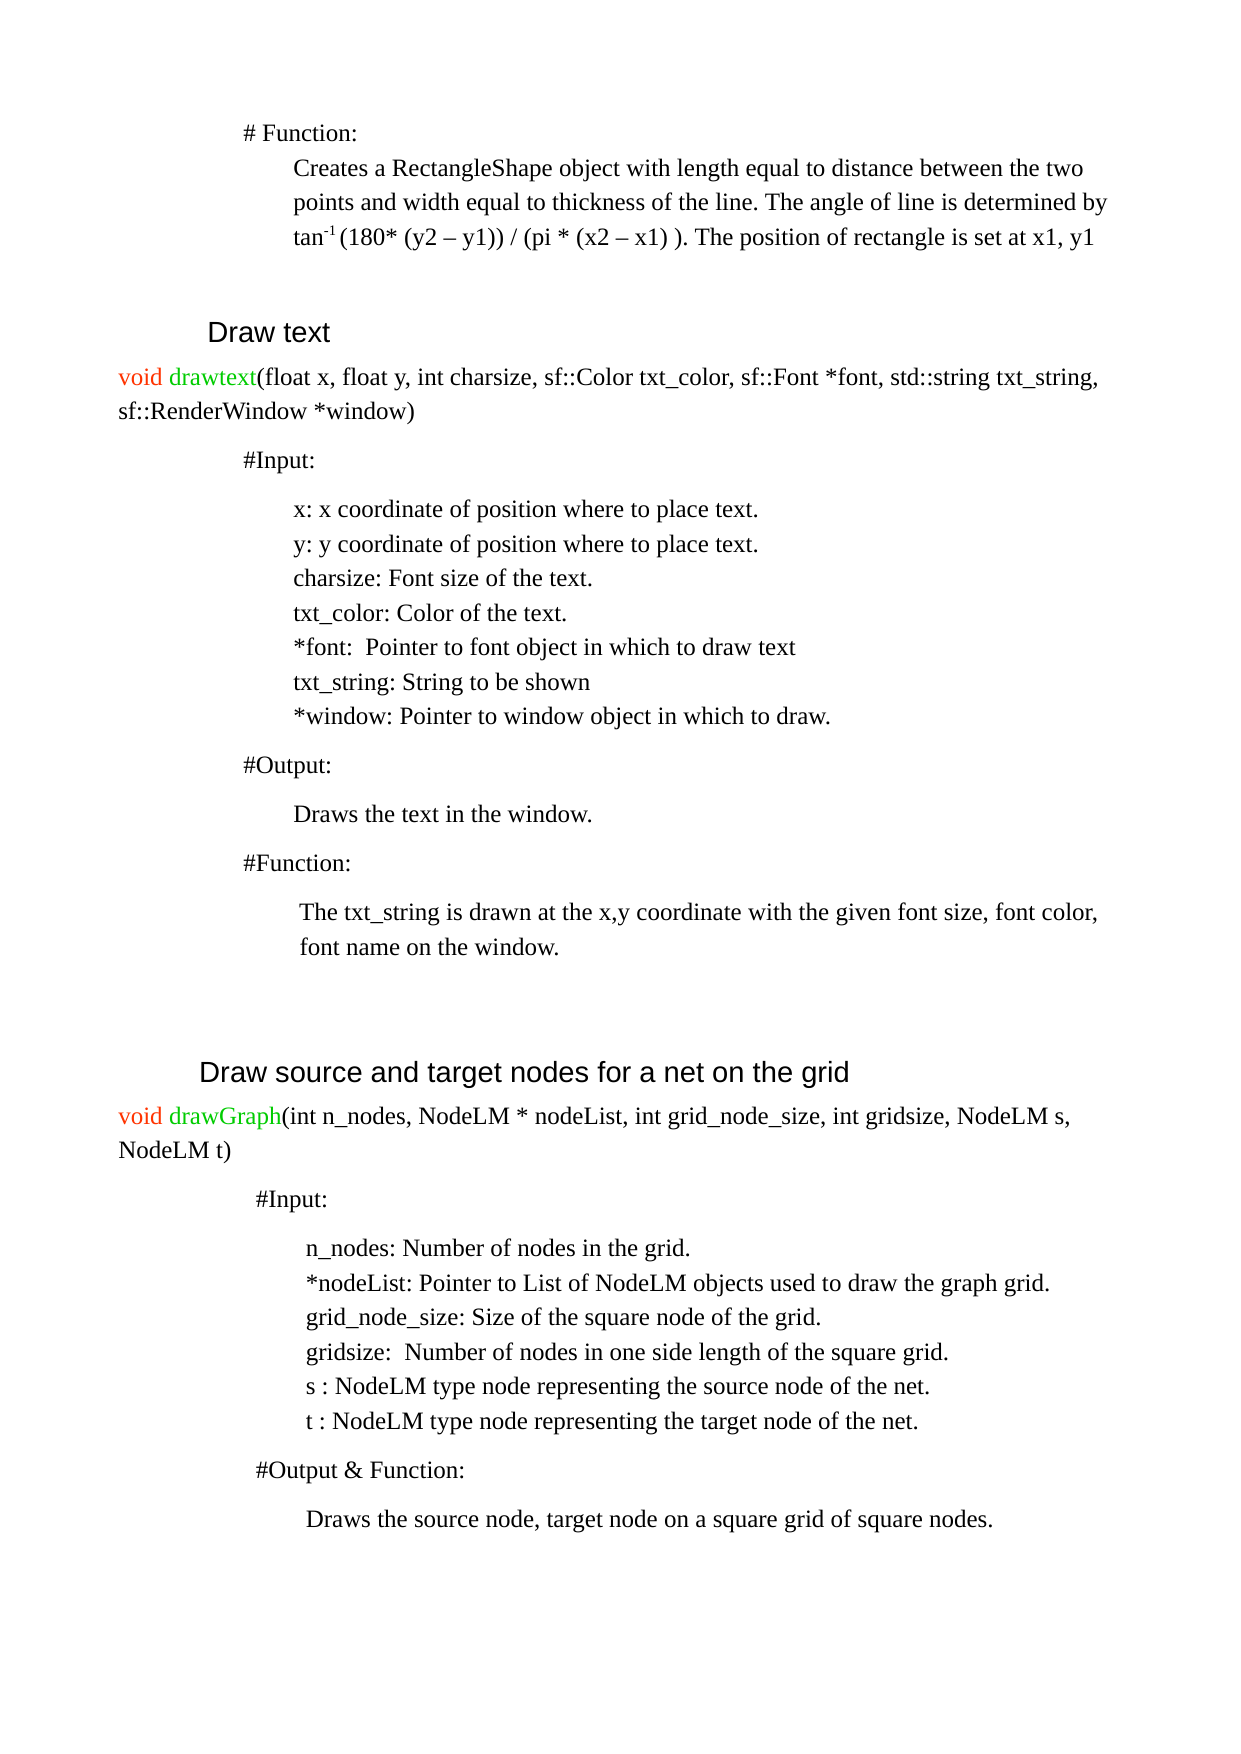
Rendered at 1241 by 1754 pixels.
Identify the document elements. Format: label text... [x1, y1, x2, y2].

text *font: Pointer to font object in which to draw text [118, 632, 1122, 661]
text txt_string: String to be shown [118, 667, 1122, 695]
text charsize: Font size of the text. [118, 563, 1122, 592]
text #Input: [118, 445, 1122, 474]
text t : NodeLM type node representing the target node of the net. [118, 1406, 1122, 1435]
text points and width equal to thickness of the line. The angle of line is determined by [118, 187, 1122, 216]
text *nodeList: Pointer to List of NodeLM objects used to draw the graph grid. [118, 1268, 1122, 1297]
text grid_node_size: Size of the square node of the grid. [118, 1302, 1122, 1331]
text void drawtext(float x, float y, int charsize, sf::Color txt_color, sf::Font *font, std::string txt_string, sf::RenderWindow *window) [118, 362, 1122, 425]
text The txt_string is drawn at the x,y coordinate with the given font size, font color, [118, 897, 1122, 926]
text font name on the window. [118, 932, 1122, 961]
text # Function: [118, 118, 1122, 147]
text Draws the text in the window. [118, 799, 1122, 828]
text void drawGraph(int n_nodes, NodeLM * nodeList, int grid_node_size, int gridsize, NodeLM s, NodeLM t) [118, 1101, 1122, 1164]
text Creates a RectangleShape object with length equal to distance between the two [118, 153, 1122, 181]
text #Output: [118, 750, 1122, 779]
text s : NodeLM type node representing the source node of the net. [118, 1371, 1122, 1400]
text #Output & Function: [118, 1455, 1122, 1484]
text *window: Pointer to window object in which to draw. [118, 701, 1122, 730]
text #Input: [118, 1184, 1122, 1213]
text x: x coordinate of position where to place text. [118, 494, 1122, 523]
text txt_color: Color of the text. [118, 598, 1122, 626]
text n_nodes: Number of nodes in the grid. [118, 1233, 1122, 1262]
text gridsize: Number of nodes in one side length of the square grid. [118, 1337, 1122, 1366]
subtitle Draw source and target nodes for a net on the grid [118, 1055, 1122, 1088]
text Draws the source node, target node on a square grid of square nodes. [118, 1504, 1122, 1533]
text tan-1 (180* (y2 – y1)) / (pi * (x2 – x1) ). The position of rectangle is set at x1, y1 [118, 222, 1122, 250]
text y: y coordinate of position where to place text. [118, 529, 1122, 557]
subtitle Draw text [118, 316, 1122, 349]
text #Function: [118, 848, 1122, 877]
